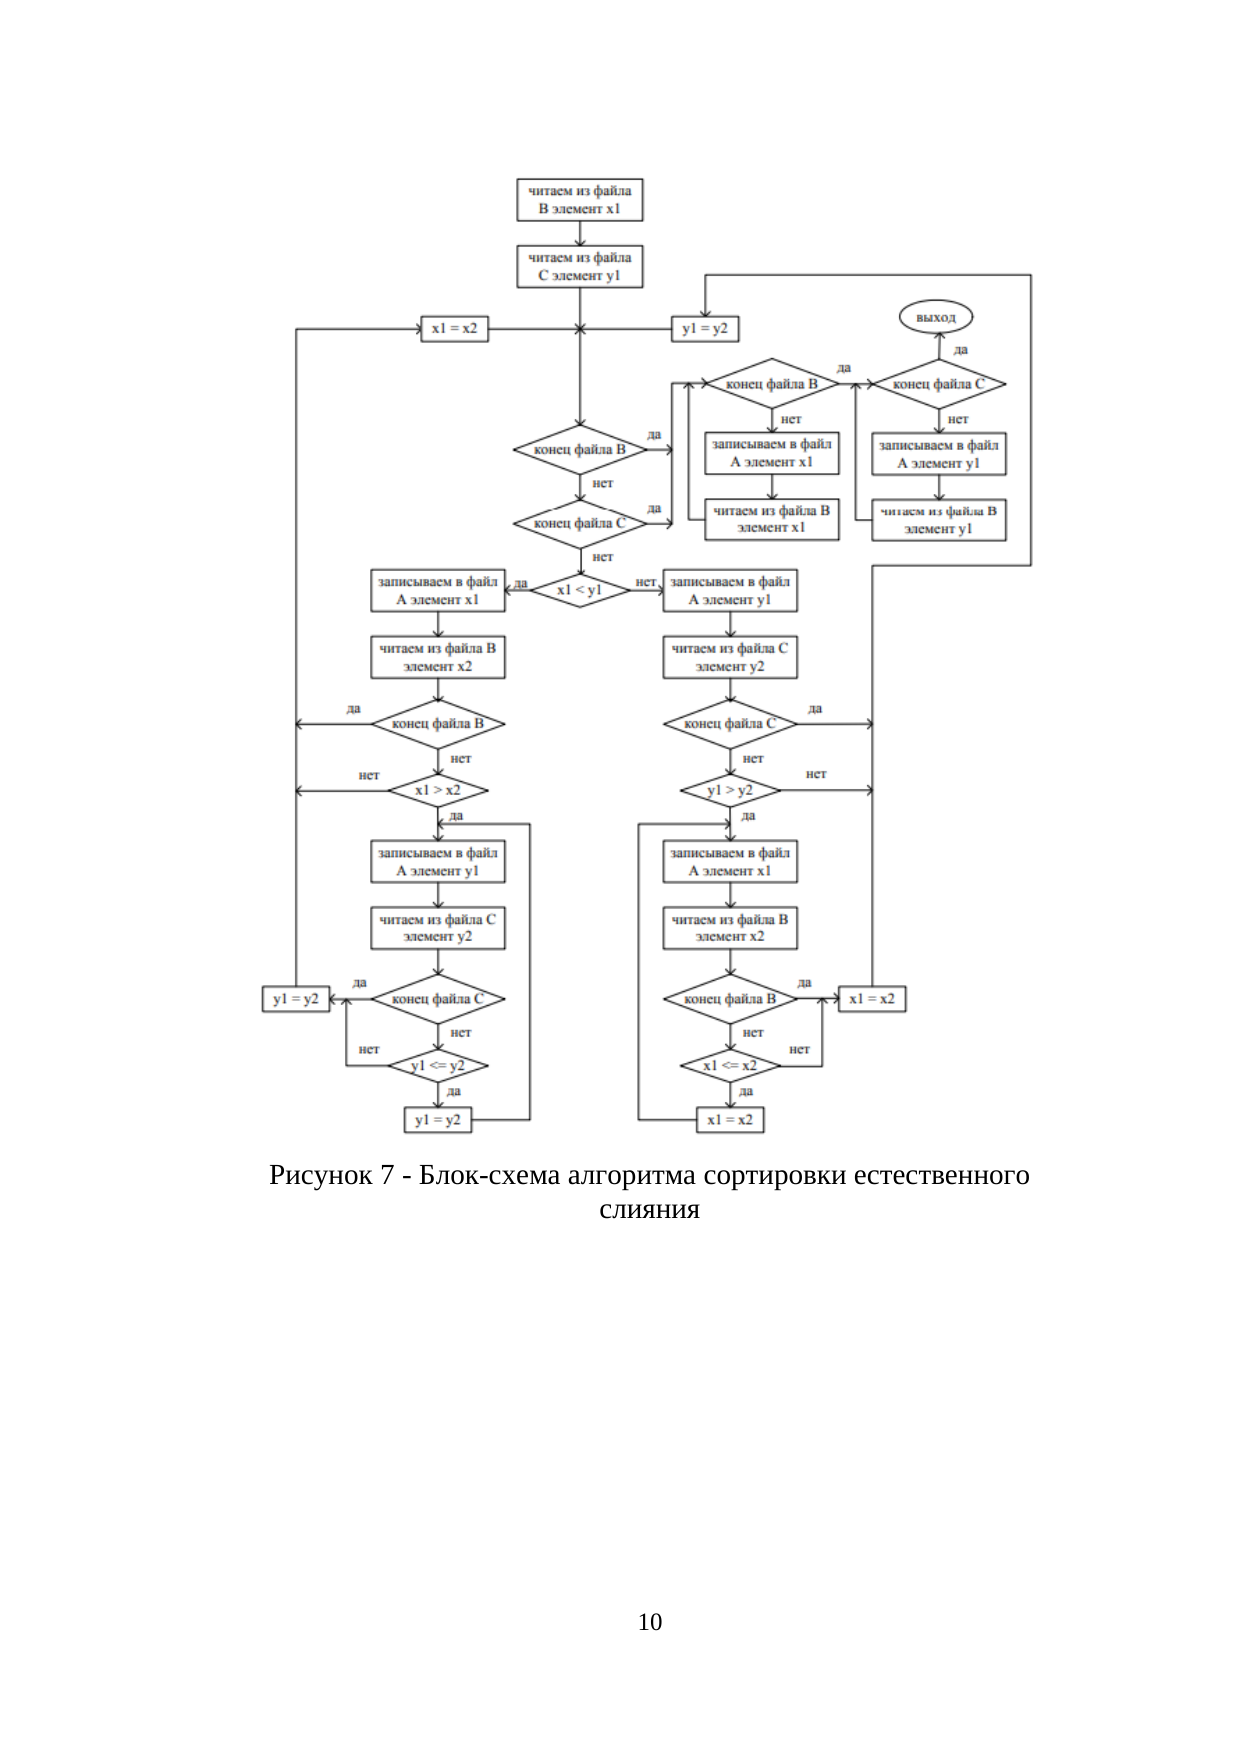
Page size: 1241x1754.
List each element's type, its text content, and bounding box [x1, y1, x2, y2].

text Рисунок 7 - Блок-схема алгоритма сортировки естественного слияния [248, 1158, 1051, 1224]
picture [248, 130, 1051, 1158]
